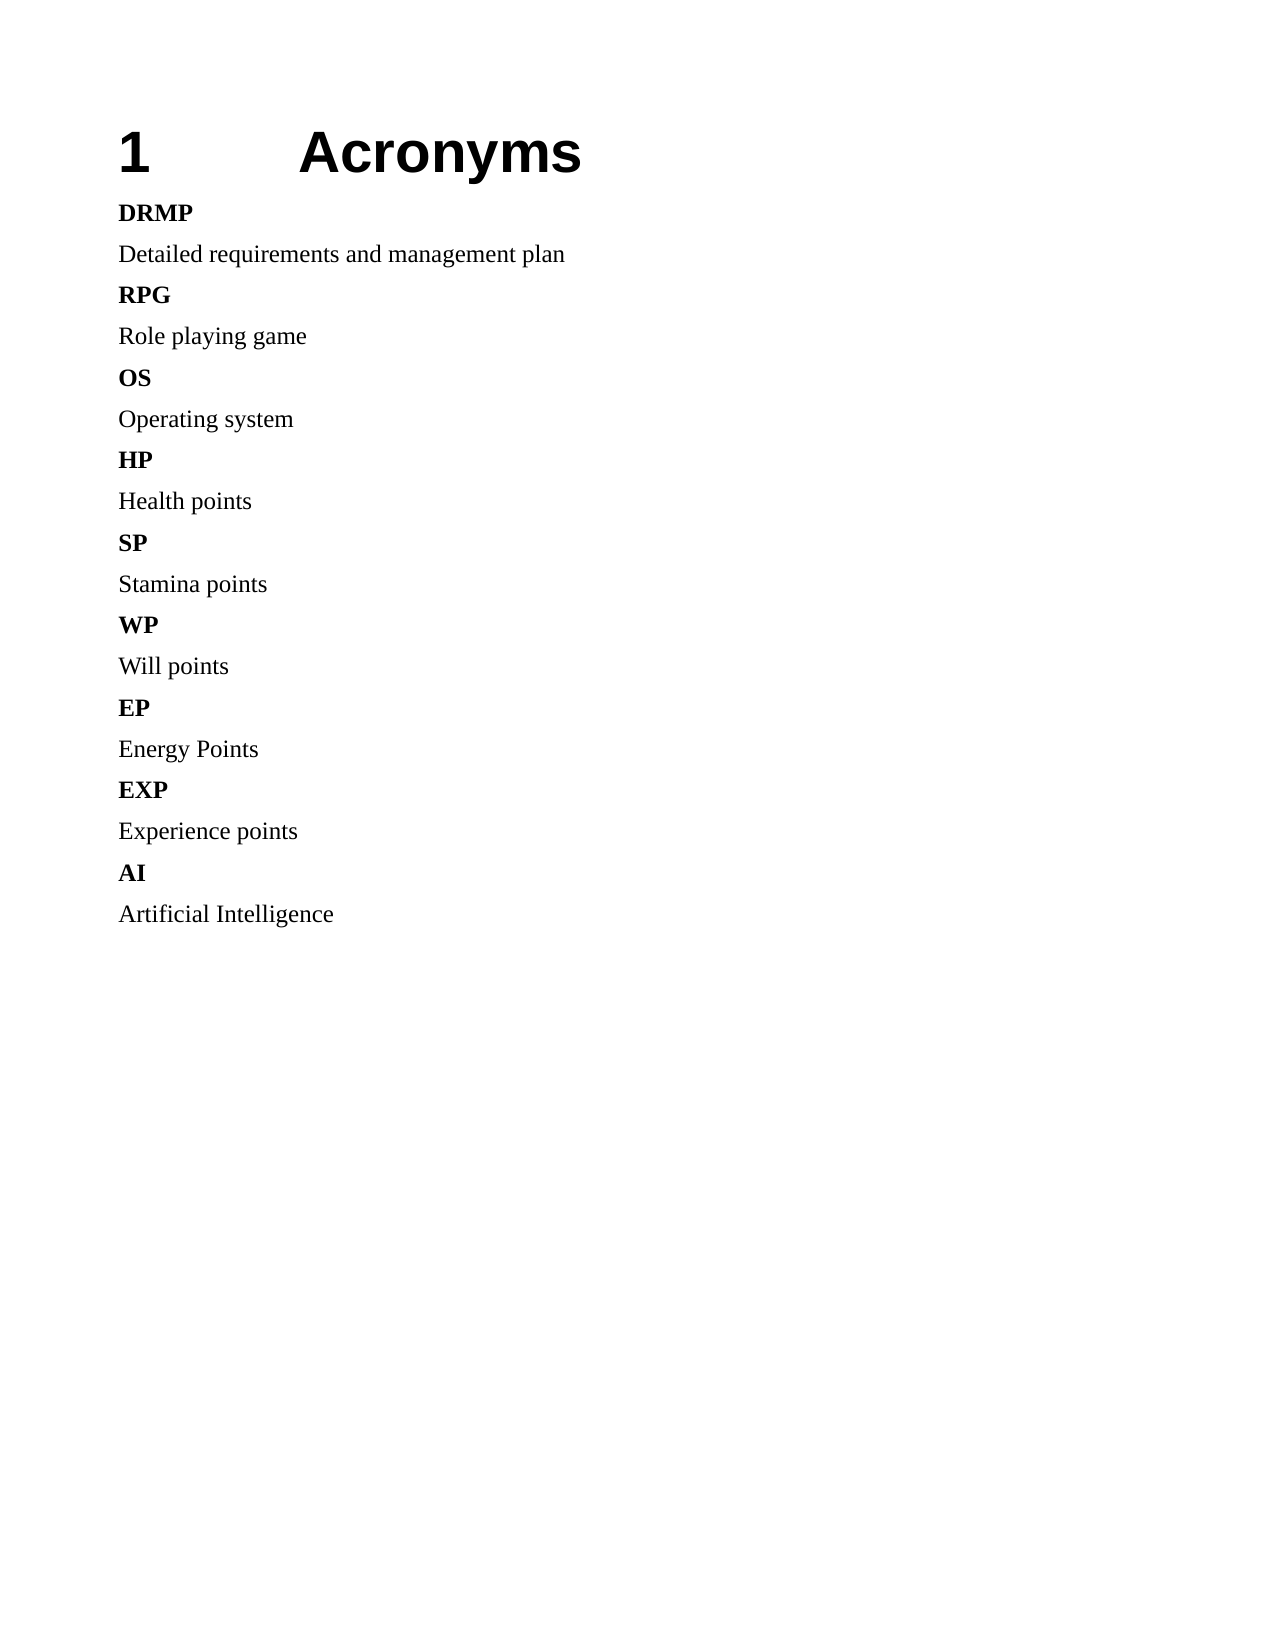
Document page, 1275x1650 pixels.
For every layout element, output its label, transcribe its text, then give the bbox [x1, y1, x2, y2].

text RPG [118, 280, 1157, 309]
text Energy Points [118, 734, 1157, 763]
text Operating system [118, 404, 1157, 433]
text Experience points [118, 816, 1157, 845]
text HP [118, 445, 1157, 474]
text EP [118, 693, 1157, 721]
text Artificial Intelligence [118, 899, 1157, 928]
subtitle Acronyms [118, 118, 1157, 185]
text EXP [118, 775, 1157, 804]
text Stamina points [118, 569, 1157, 598]
text Role playing game [118, 321, 1157, 350]
text Will points [118, 651, 1157, 680]
text Detailed requirements and management plan [118, 239, 1157, 268]
text DRMP [118, 198, 1157, 226]
text AI [118, 858, 1157, 886]
text OS [118, 363, 1157, 391]
text WP [118, 610, 1157, 639]
text Health points [118, 486, 1157, 515]
text SP [118, 528, 1157, 556]
